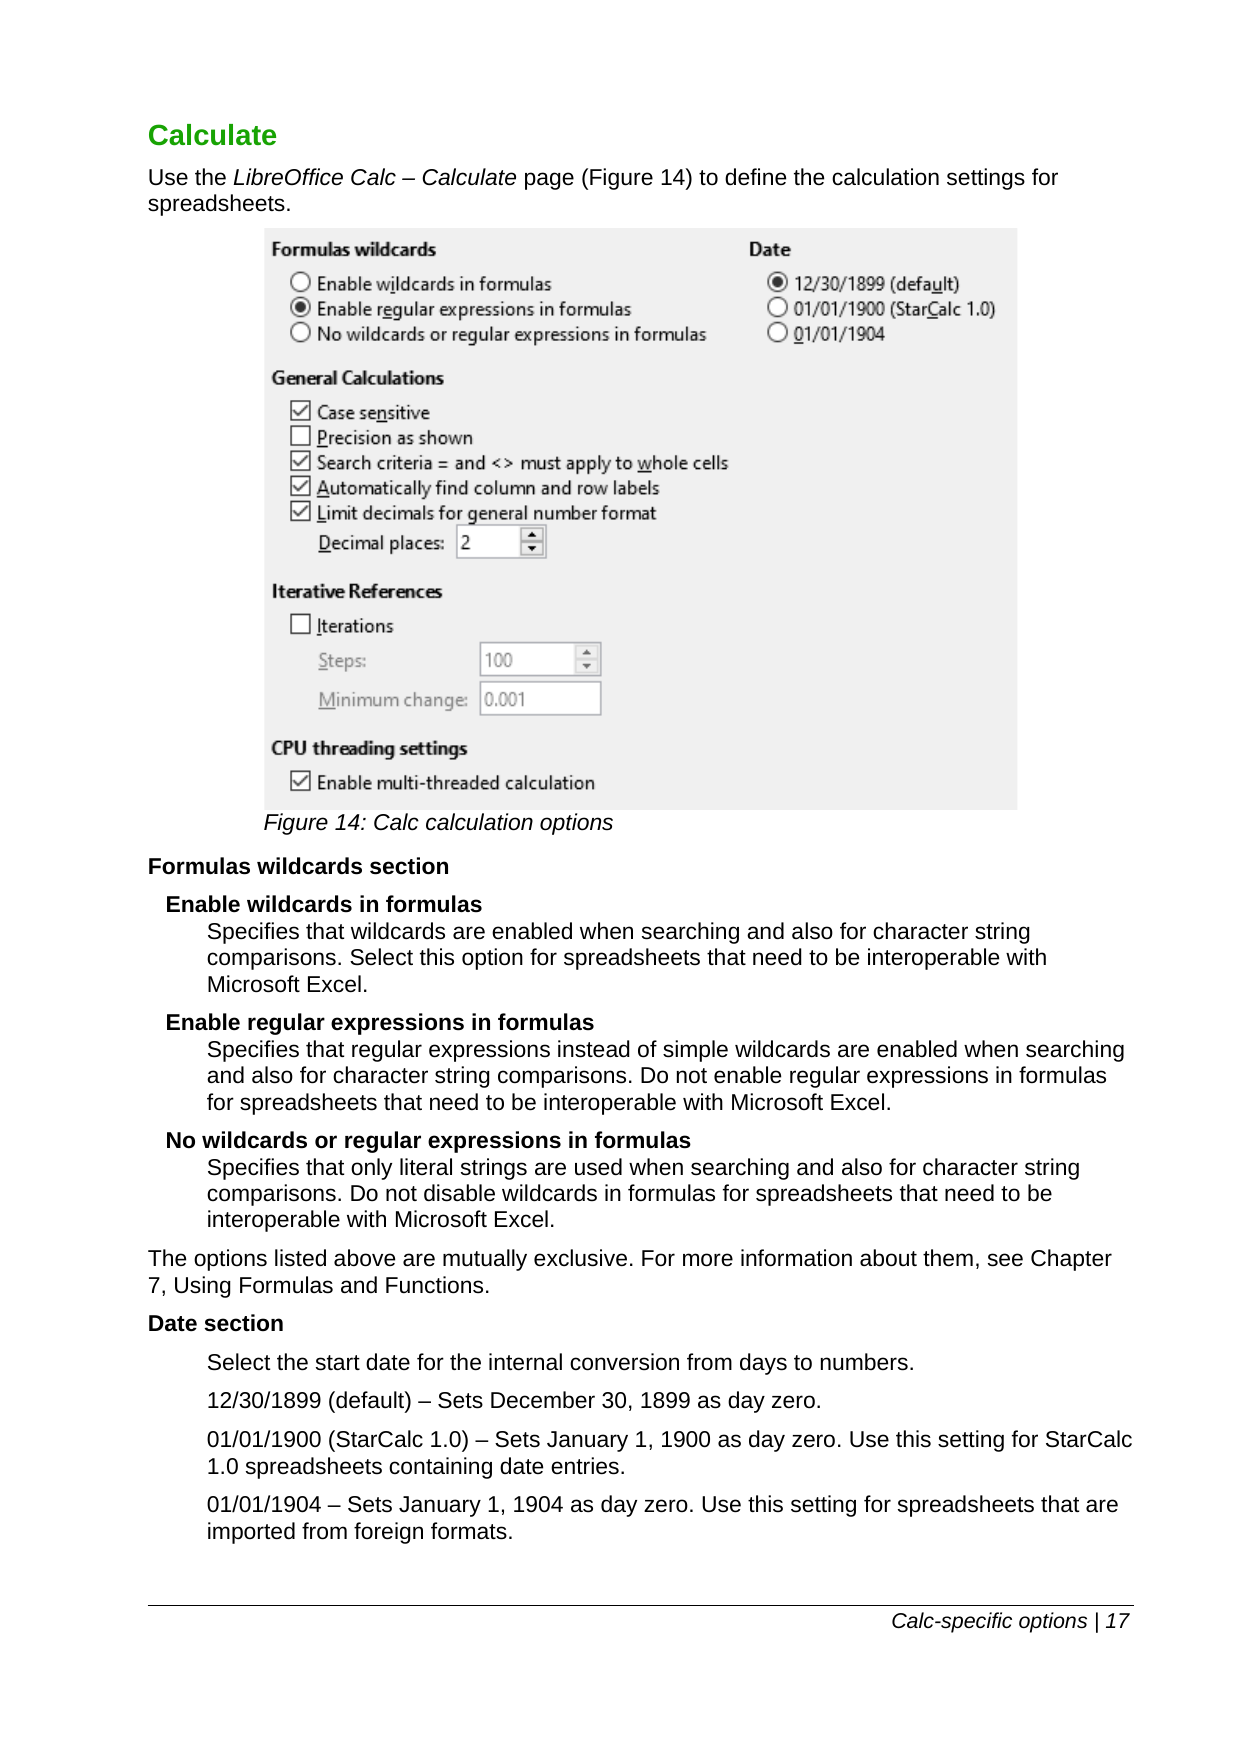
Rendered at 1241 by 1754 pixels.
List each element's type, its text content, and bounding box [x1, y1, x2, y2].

picture [264, 228, 1018, 810]
text Enable wildcards in formulas [165, 891, 1134, 918]
text The options listed above are mutually exclusive. For more information about them, see Chapter 7, Using Formulas and Functions. [148, 1245, 1134, 1298]
text No wildcards or regular expressions in formulas [165, 1127, 1134, 1154]
text Enable regular expressions in formulas [165, 1009, 1134, 1036]
text 01/01/1904 – Sets January 1, 1904 as day zero. Use this setting for spreadsheets that are imported from foreign formats. [207, 1491, 1134, 1544]
text Specifies that regular expressions instead of simple wildcards are enabled when searching and also for character string comparisons. Do not enable regular expressions in formulas for spreadsheets that need to be interoperable with Microsoft Excel. [207, 1036, 1134, 1115]
text Select the start date for the internal conversion from days to numbers. [207, 1348, 1134, 1375]
text 01/01/1900 (StarCalc 1.0) – Sets January 1, 1900 as day zero. Use this setting for StarCalc 1.0 spreadsheets containing date entries. [207, 1426, 1134, 1479]
text Use the LibreOffice Calc – Calculate page (Figure 14) to define the calculation settings for spreadsheets. [148, 163, 1134, 216]
subtitle Calculate [148, 118, 1134, 152]
text Date section [148, 1310, 1134, 1337]
text Specifies that only literal strings are used when searching and also for character string comparisons. Do not disable wildcards in formulas for spreadsheets that need to be interoperable with Microsoft Excel. [207, 1154, 1134, 1233]
text 12/30/1899 (default) – Sets December 30, 1899 as day zero. [207, 1387, 1134, 1414]
text Formulas wildcards section [148, 853, 1134, 880]
text Specifies that wildcards are enabled when searching and also for character string comparisons. Select this option for spreadsheets that need to be interoperable with Microsoft Excel. [207, 918, 1134, 997]
text Figure 14: Calc calculation options [263, 229, 1018, 836]
